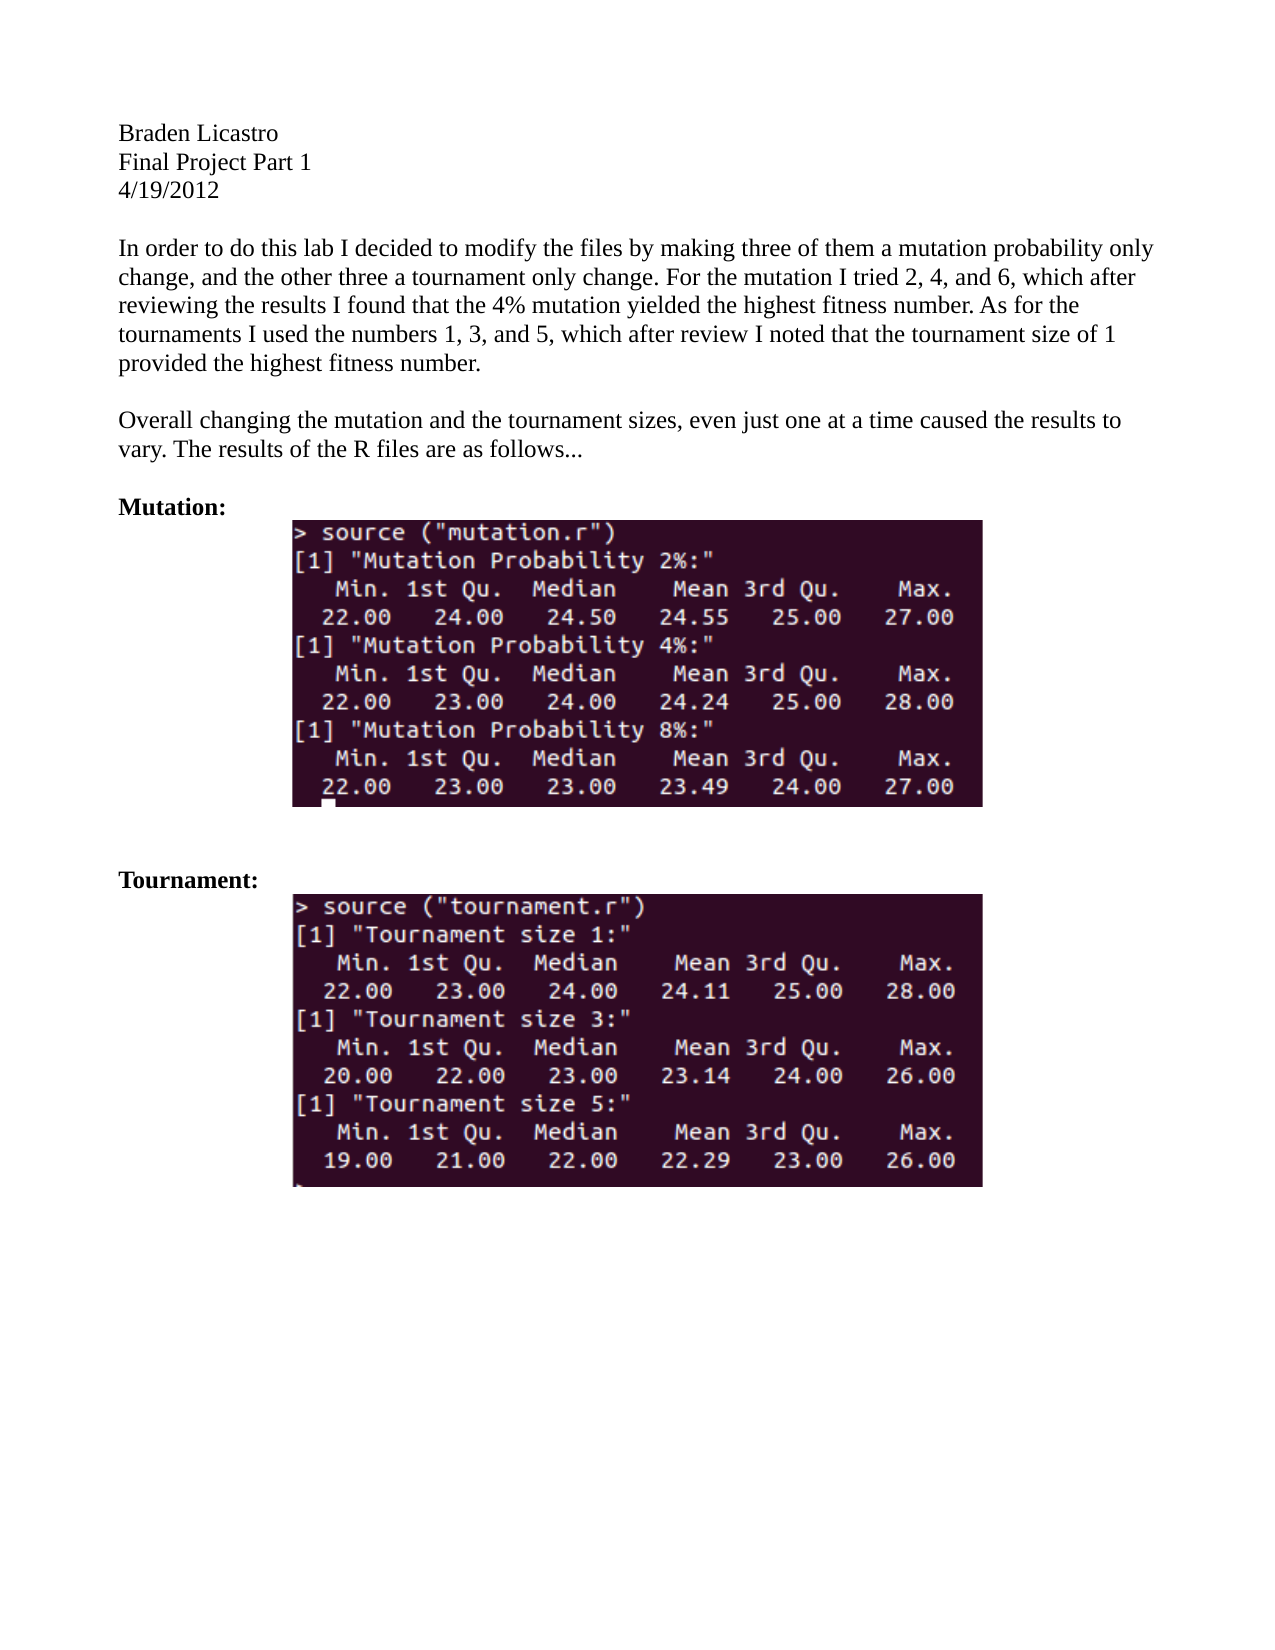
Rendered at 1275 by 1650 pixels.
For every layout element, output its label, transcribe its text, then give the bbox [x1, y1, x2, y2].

text Mutation: [118, 492, 1157, 521]
text Braden Licastro [118, 118, 1157, 147]
picture [292, 520, 983, 807]
text Overall changing the mutation and the tournament sizes, even just one at a time caused the results to vary. The results of the R files are as follows... [118, 406, 1157, 463]
text Tournament: [118, 866, 1157, 894]
text 4/19/2012 [118, 176, 1157, 204]
text Final Project Part 1 [118, 147, 1157, 176]
picture [292, 894, 983, 1187]
text In order to do this lab I decided to modify the files by making three of them a mutation probability only change, and the other three a tournament only change. For the mutation I tried 2, 4, and 6, which after reviewing the results I found that the 4% mutation yielded the highest fitness number. As for the tournaments I used the numbers 1, 3, and 5, which after review I noted that the tournament size of 1 provided the highest fitness number. [118, 233, 1157, 377]
